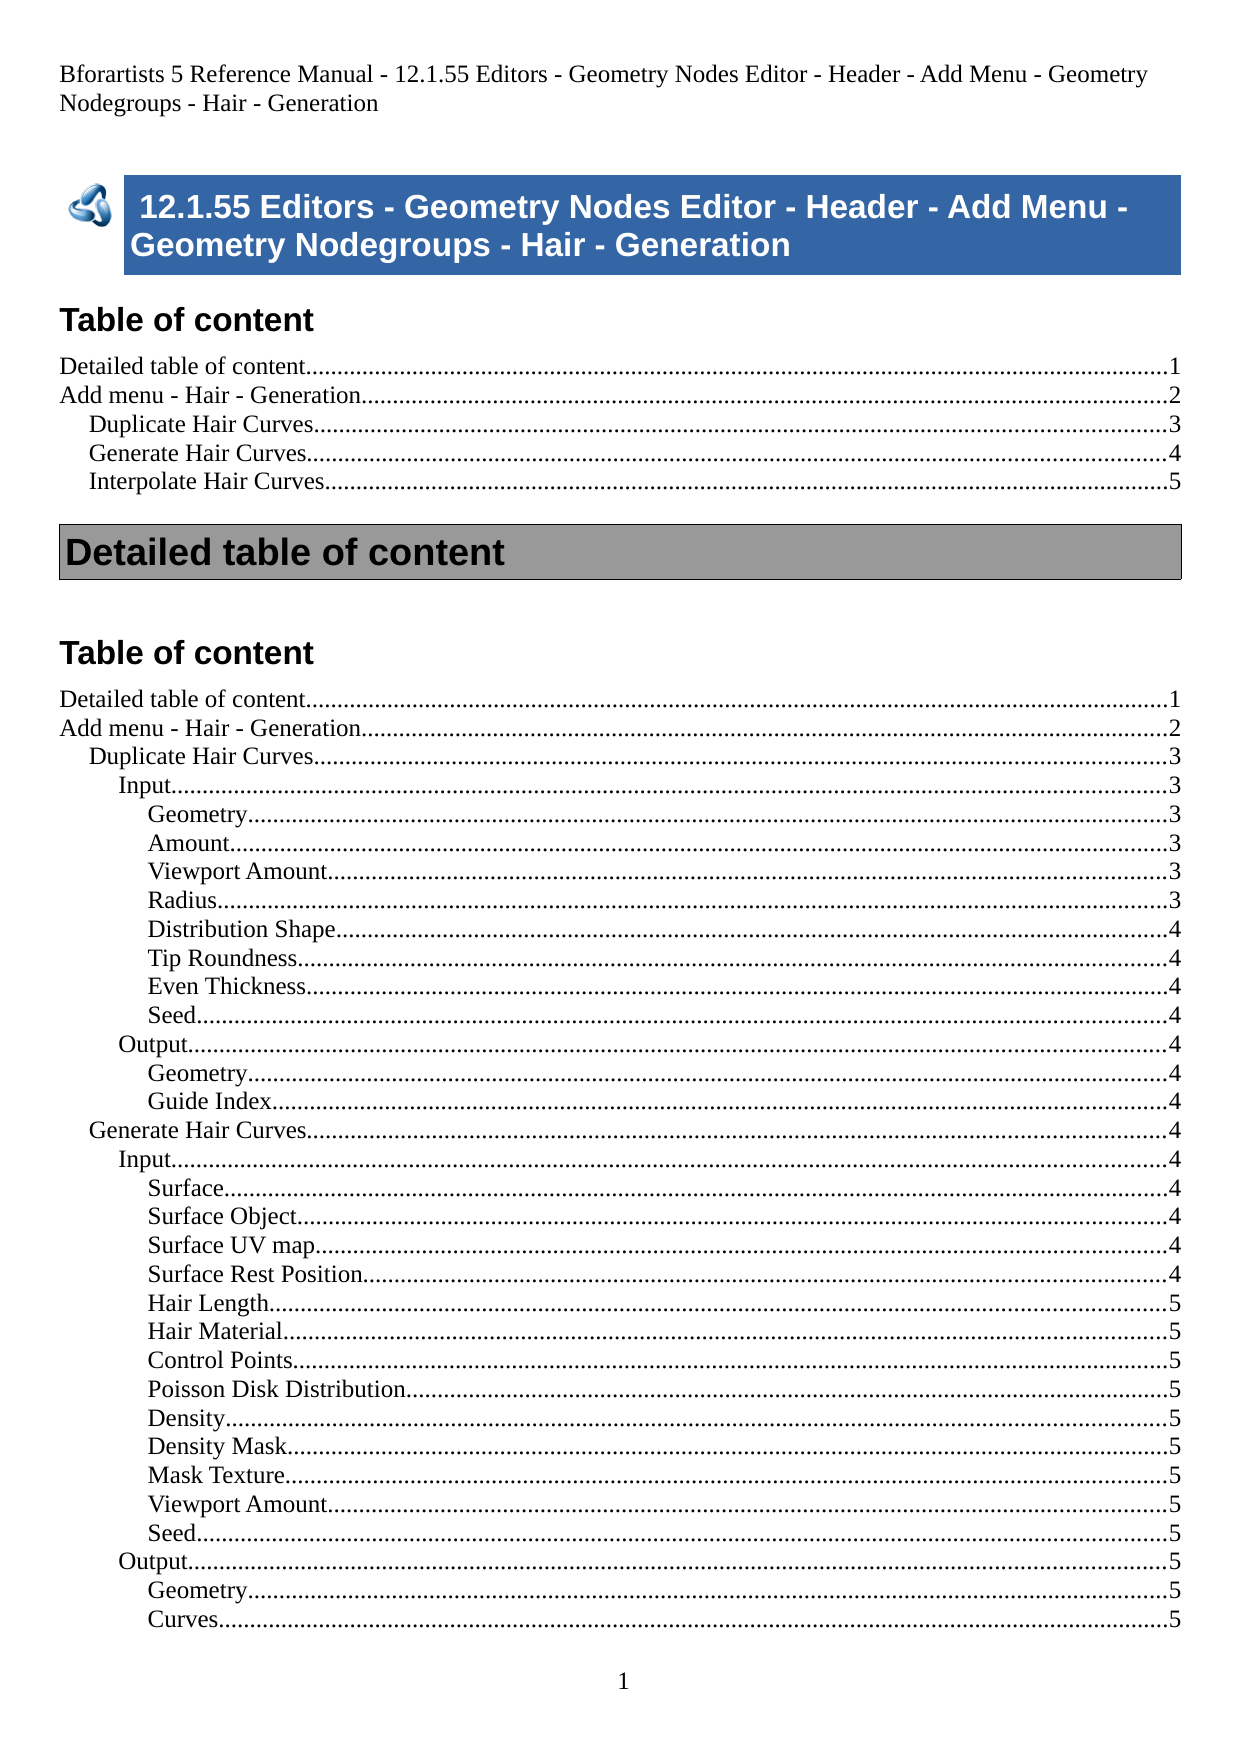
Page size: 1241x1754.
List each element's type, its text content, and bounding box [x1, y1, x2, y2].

text Distribution Shape 4 [147, 914, 1181, 943]
text Viewport Amount 5 [147, 1489, 1181, 1518]
text Generate Hair Curves 4 [88, 1115, 1181, 1144]
table_header 12.1.55 Editors - Geometry Nodes Editor - Header - Add Menu - Geometry Nodegroups - Hair - Generation [124, 175, 1181, 275]
text Radius 3 [147, 885, 1181, 914]
text Even Thickness 4 [147, 971, 1181, 1000]
text Surface UV map 4 [147, 1230, 1181, 1259]
text Output 5 [118, 1546, 1181, 1575]
text Poisson Disk Distribution 5 [147, 1374, 1181, 1403]
text Curves 5 [147, 1604, 1181, 1633]
text Add menu - Hair - Generation 2 [59, 380, 1181, 409]
text Amount 3 [147, 828, 1181, 856]
text Input 3 [118, 770, 1181, 799]
text Detailed table of content 1 [59, 351, 1181, 380]
text Hair Length 5 [147, 1288, 1181, 1316]
text Density 5 [147, 1403, 1181, 1431]
text Seed 5 [147, 1518, 1181, 1546]
text Viewport Amount 3 [147, 856, 1181, 885]
text Guide Index 4 [147, 1086, 1181, 1115]
text Seed 4 [147, 1000, 1181, 1029]
text Add menu - Hair - Generation 2 [59, 713, 1181, 741]
text Interpolate Hair Curves 5 [88, 466, 1181, 495]
text Geometry 4 [147, 1058, 1181, 1086]
text Duplicate Hair Curves 3 [88, 741, 1181, 770]
text Geometry 3 [147, 799, 1181, 828]
text Input 4 [118, 1144, 1181, 1173]
picture [65, 180, 114, 230]
text Duplicate Hair Curves 3 [88, 409, 1181, 438]
text Detailed table of content 1 [59, 684, 1181, 713]
subtitle Table of content [59, 633, 1181, 671]
text Generate Hair Curves 4 [88, 438, 1181, 466]
text Density Mask 5 [147, 1431, 1181, 1460]
text Surface 4 [147, 1173, 1181, 1201]
text Geometry 5 [147, 1575, 1181, 1604]
subtitle Table of content [59, 300, 1181, 339]
table_header Detailed table of content [60, 525, 1181, 579]
text Mask Texture 5 [147, 1460, 1181, 1489]
text Surface Object 4 [147, 1201, 1181, 1230]
text Output 4 [118, 1029, 1181, 1058]
text Hair Material 5 [147, 1316, 1181, 1345]
text Surface Rest Position 4 [147, 1259, 1181, 1288]
text Tip Roundness 4 [147, 943, 1181, 971]
table_header [59, 175, 124, 275]
text Control Points 5 [147, 1345, 1181, 1374]
